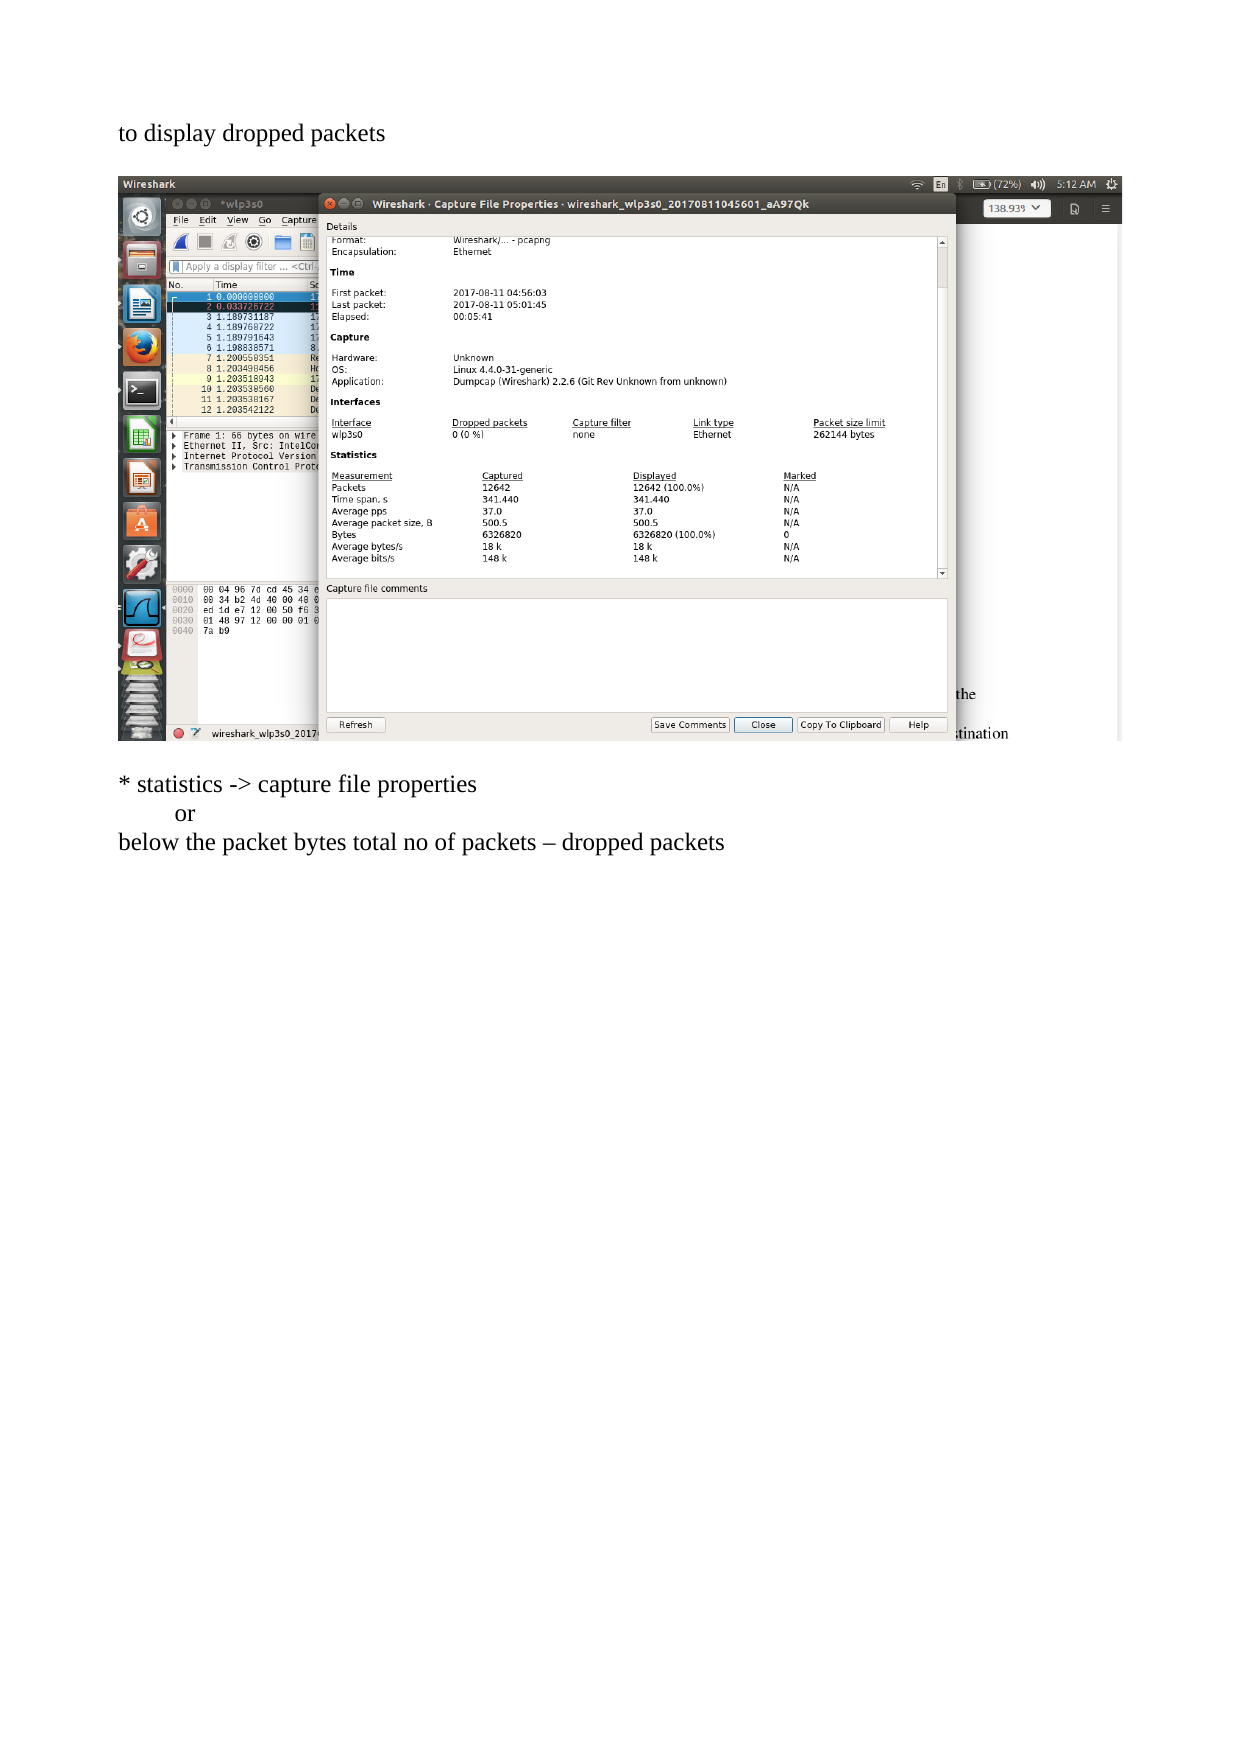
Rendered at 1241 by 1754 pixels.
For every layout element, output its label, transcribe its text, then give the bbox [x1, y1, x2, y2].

text to display dropped packets [118, 118, 1122, 147]
text * statistics -> capture file properties [118, 769, 1122, 798]
picture [118, 176, 1123, 741]
text below the packet bytes total no of packets – dropped packets [118, 827, 1122, 855]
text or [118, 798, 1122, 827]
